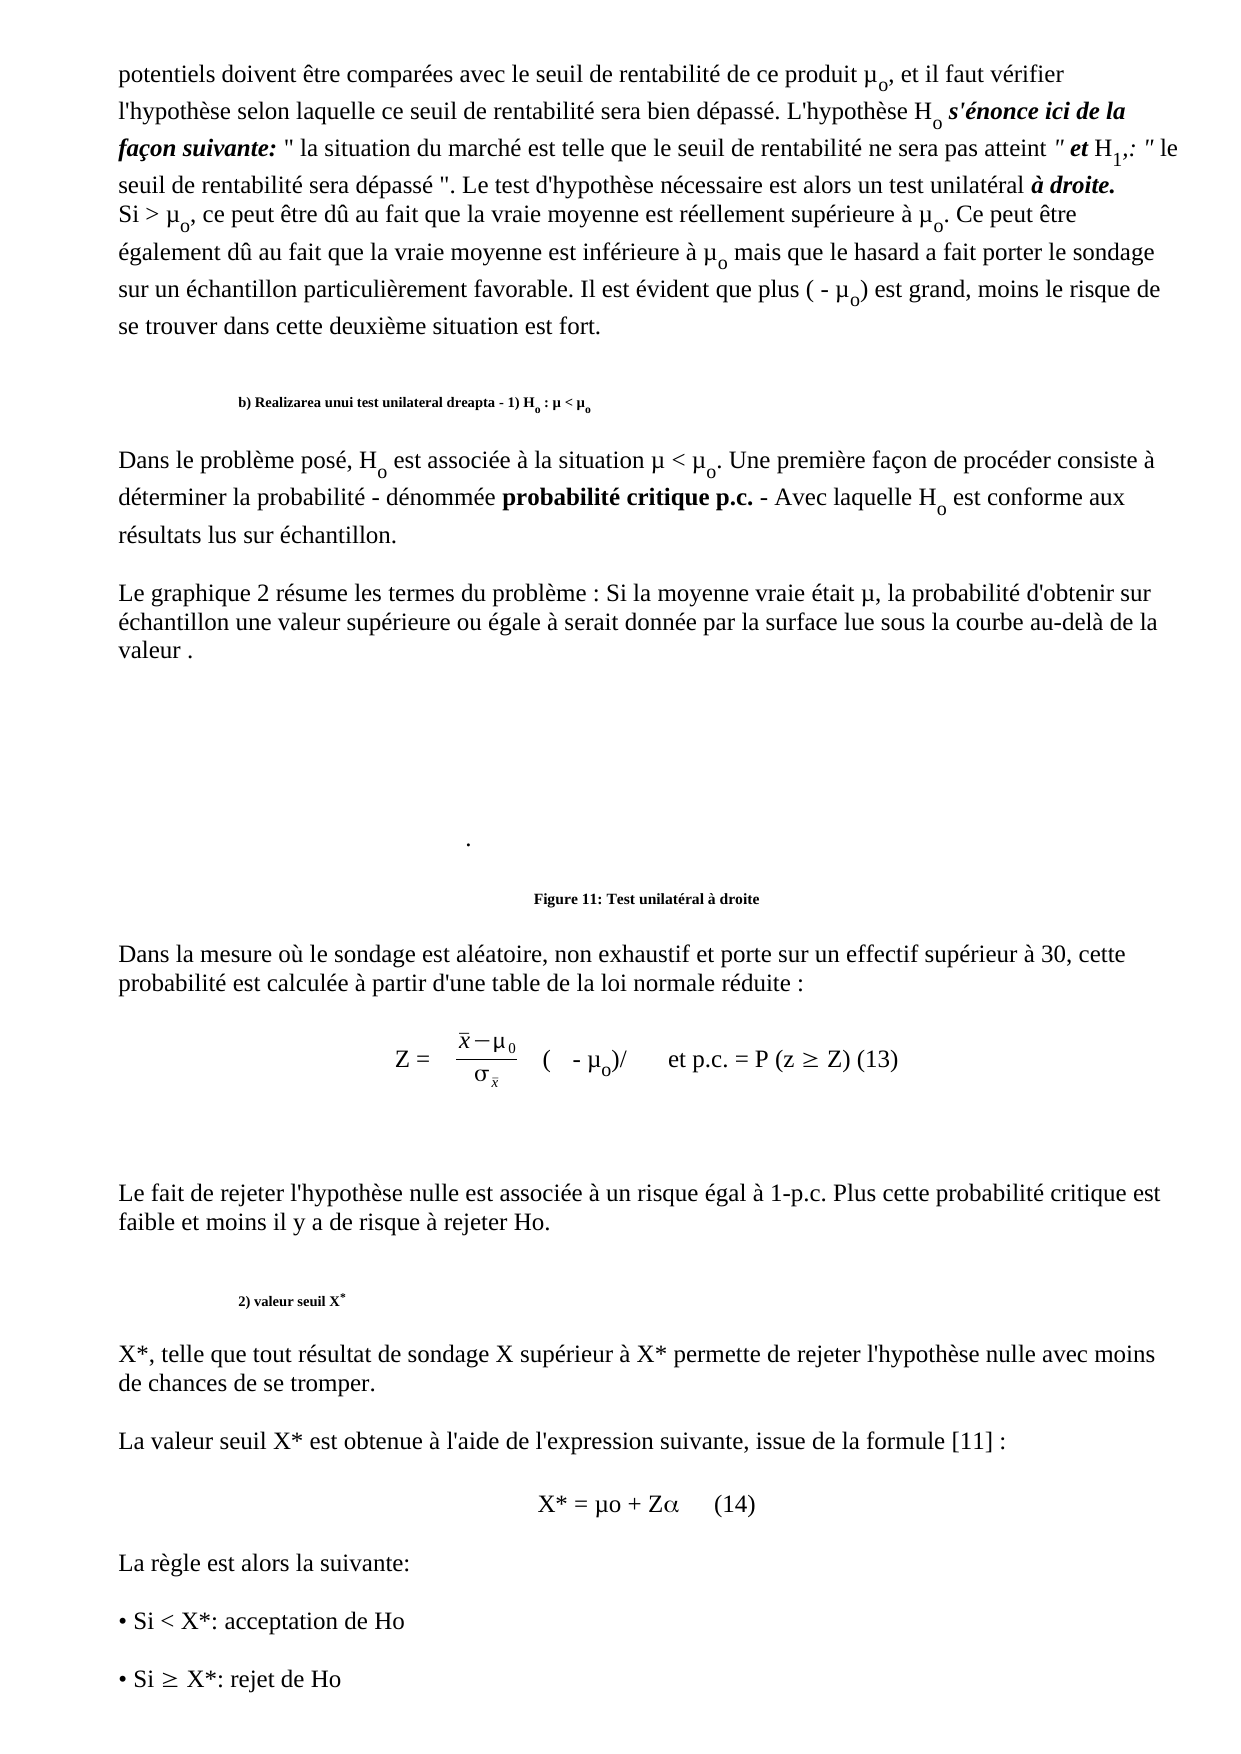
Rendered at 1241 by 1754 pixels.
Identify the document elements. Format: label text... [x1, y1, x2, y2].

text potentiels doivent être comparées avec le seuil de rentabilité de ce produit µo, et il faut vérifier l'hypothèse selon laquelle ce seuil de rentabilité sera bien dépassé. L'hypothèse Ho s'énonce ici de la façon suivante: " la situation du marché est telle que le seuil de rentabilité ne sera pas atteint " et H1,: " le seuil de rentabilité sera dépassé ". Le test d'hypothèse nécessaire est alors un test unilatéral à droite. Si > µo, ce peut être dû au fait que la vraie moyenne est réellement supérieure à µo. Ce peut être également dû au fait que la vraie moyenne est inférieure à µo mais que le hasard a fait porter le sondage sur un échantillon particulièrement favorable. Il est évident que plus ( - µo) est grand, moins le risque de se trouver dans cette deuxième situation est fort. [118, 59, 1181, 340]
subtitle 2) valeur seuil X* [118, 1290, 1181, 1309]
text Figure 11: Test unilatéral à droite [118, 881, 1181, 910]
text Z = (- µo)/ et p.c. = P (z ³ Z) (13) [118, 1026, 1181, 1090]
text Le fait de rejeter l'hypothèse nulle est associée à un risque égal à 1-p.c. Plus cette probabilité critique est faible et moins il y a de risque à rejeter Ho. [118, 1178, 1181, 1235]
text X*, telle que tout résultat de sondage X supérieur à X* permette de rejeter l'hypothèse nulle avec moins de chances de se tromper. [118, 1339, 1181, 1396]
text Dans la mesure où le sondage est aléatoire, non exhaustif et porte sur un effectif supérieur à 30, cette probabilité est calculée à partir d'une table de la loi normale réduite : [118, 939, 1181, 997]
text La règle est alors la suivante: [118, 1548, 1181, 1577]
subtitle b) Realizarea unui test unilateral dreapta - 1) Ho : µ < µo [118, 394, 1181, 416]
text X* = µo + Za (14) [118, 1484, 1181, 1518]
text • Si < X*: acceptation de Ho [118, 1606, 1181, 1635]
text Dans le problème posé, Ho est associée à la situation µ < µo. Une première façon de procéder consiste à déterminer la probabilité - dénommée probabilité critique p.c. - Avec laquelle Ho est conforme aux résultats lus sur échantillon. [118, 445, 1181, 548]
text La valeur seuil X* est obtenue à l'aide de l'expression suivante, issue de la formule [11] : [118, 1426, 1181, 1455]
text . [118, 694, 1181, 851]
text • Si ³ X*: rejet de Ho [118, 1664, 1181, 1693]
text Le graphique 2 résume les termes du problème : Si la moyenne vraie était µ, la probabilité d'obtenir sur échantillon une valeur supérieure ou égale à serait donnée par la surface lue sous la courbe au-delà de la valeur . [118, 578, 1181, 664]
